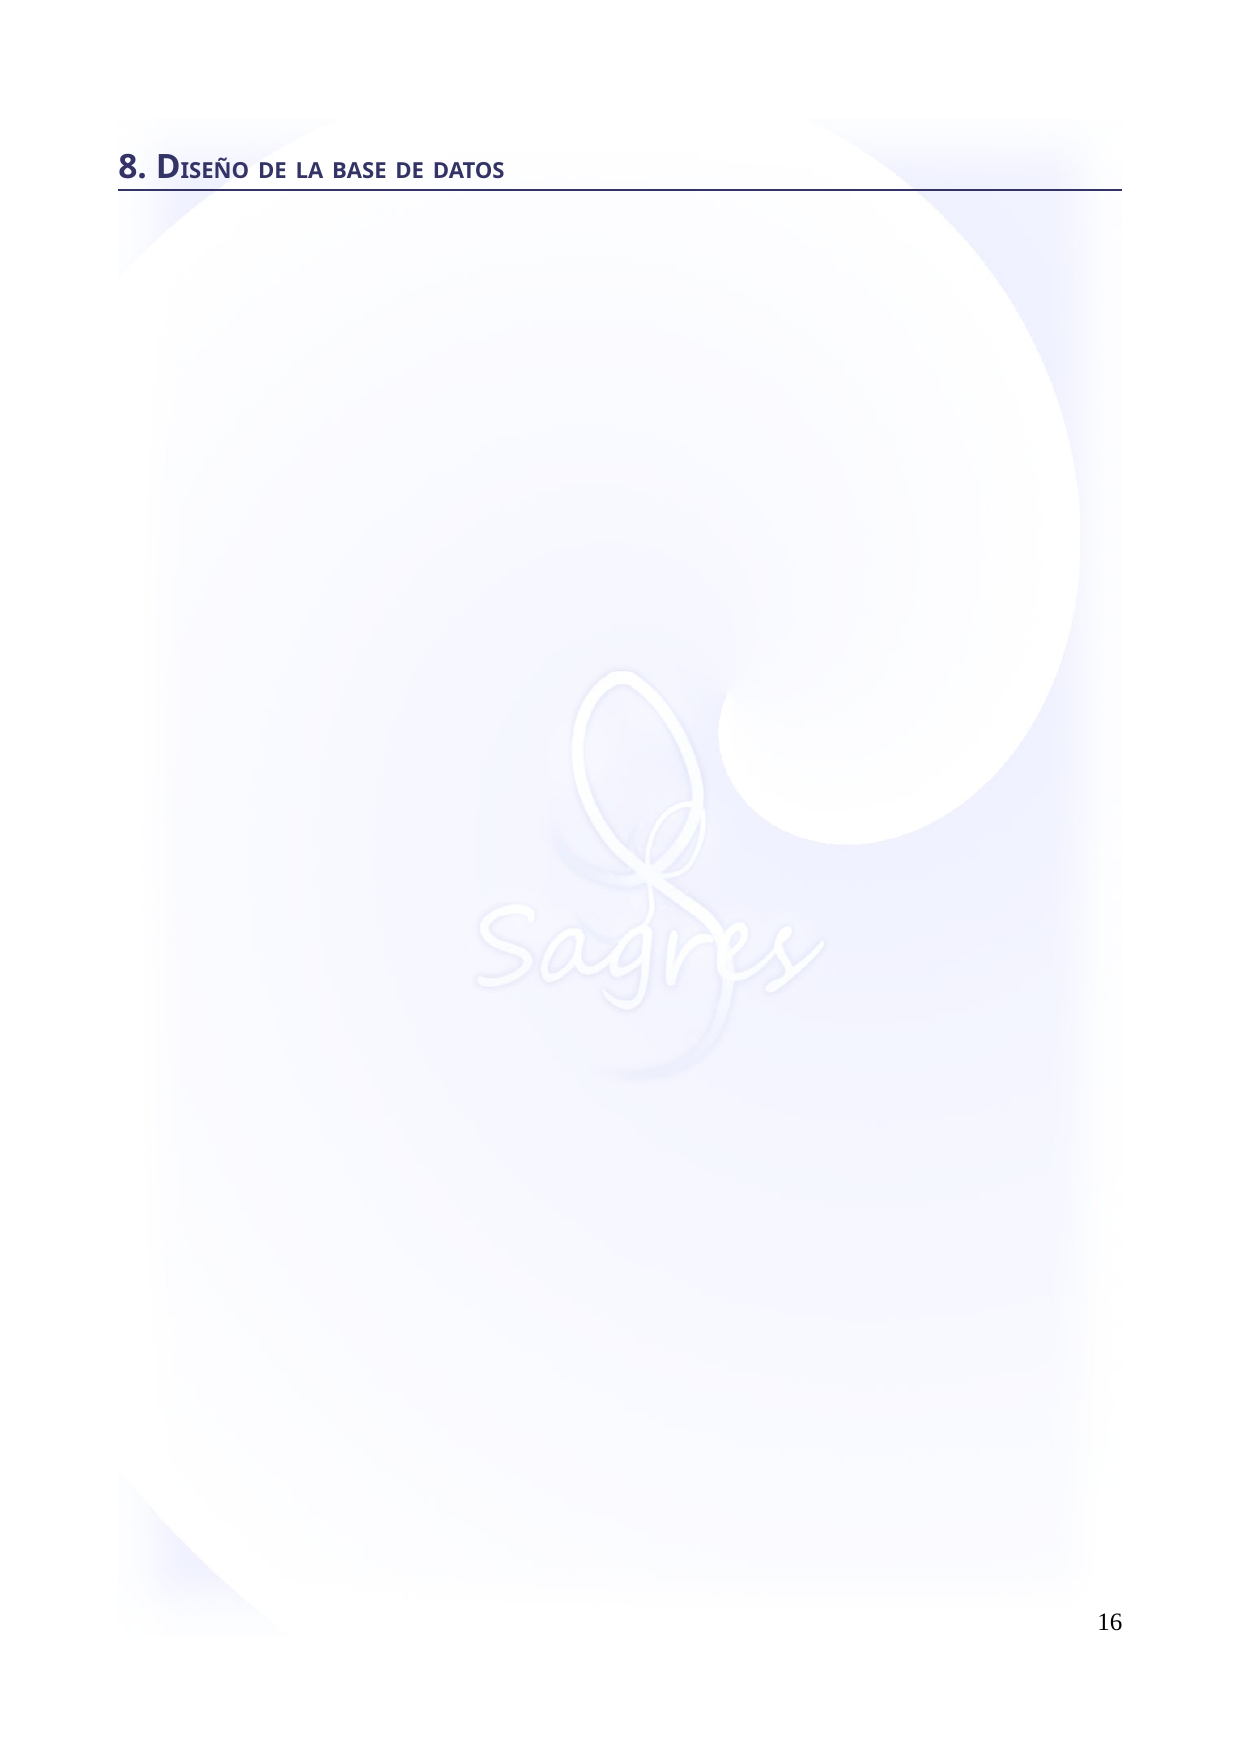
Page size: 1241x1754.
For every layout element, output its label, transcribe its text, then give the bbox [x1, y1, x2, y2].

subtitle 8. Diseño de la base de datos [118, 143, 1122, 189]
picture [118, 191, 1122, 1636]
picture [118, 118, 1122, 143]
